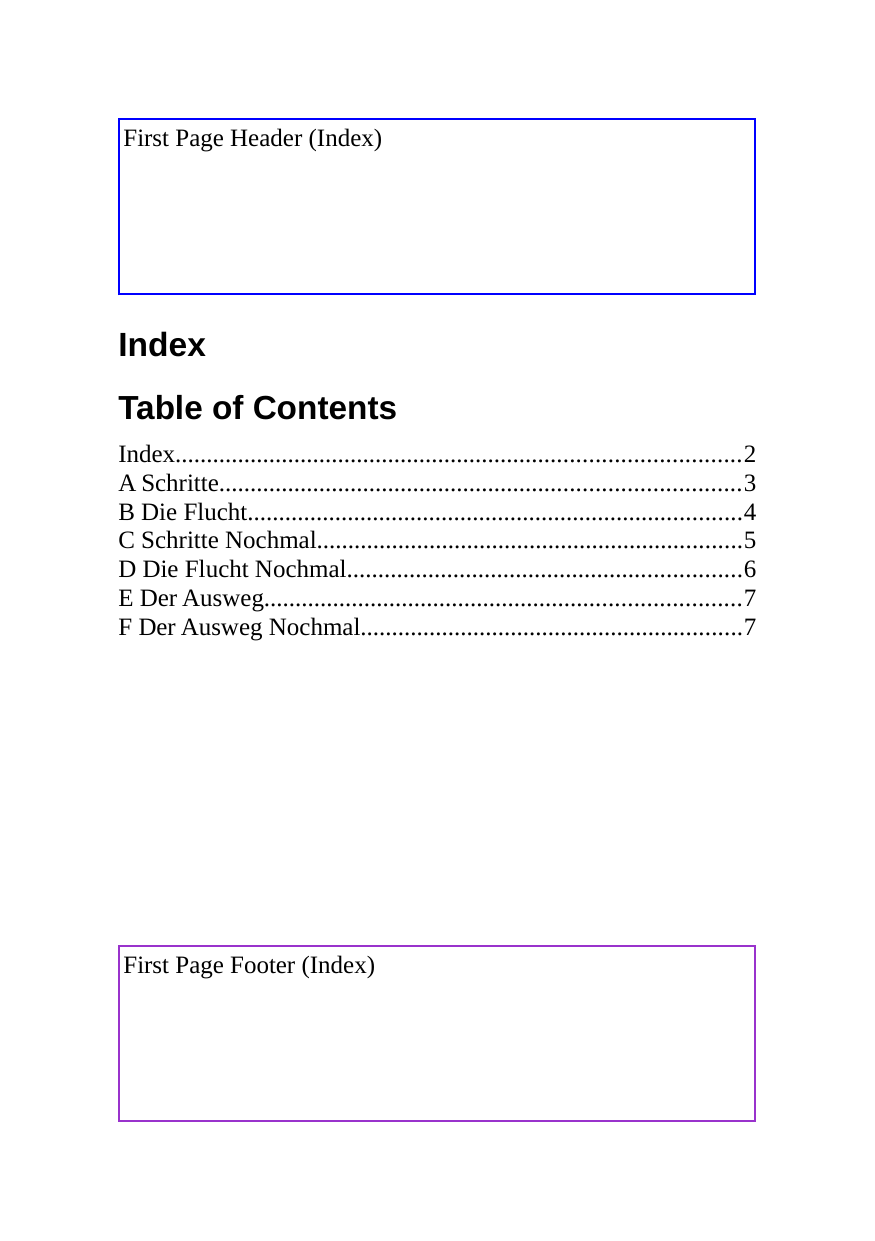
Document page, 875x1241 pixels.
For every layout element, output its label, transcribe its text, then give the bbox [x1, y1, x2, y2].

subtitle Table of Contents [118, 388, 756, 427]
text D Die Flucht Nochmal 6 [118, 554, 756, 583]
text A Schritte 3 [118, 468, 756, 497]
subtitle Index [118, 325, 756, 363]
text B Die Flucht 4 [118, 497, 756, 526]
text F Der Ausweg Nochmal 7 [118, 612, 756, 641]
text Index 2 [118, 439, 756, 468]
text C Schritte Nochmal 5 [118, 526, 756, 554]
text E Der Ausweg 7 [118, 583, 756, 612]
